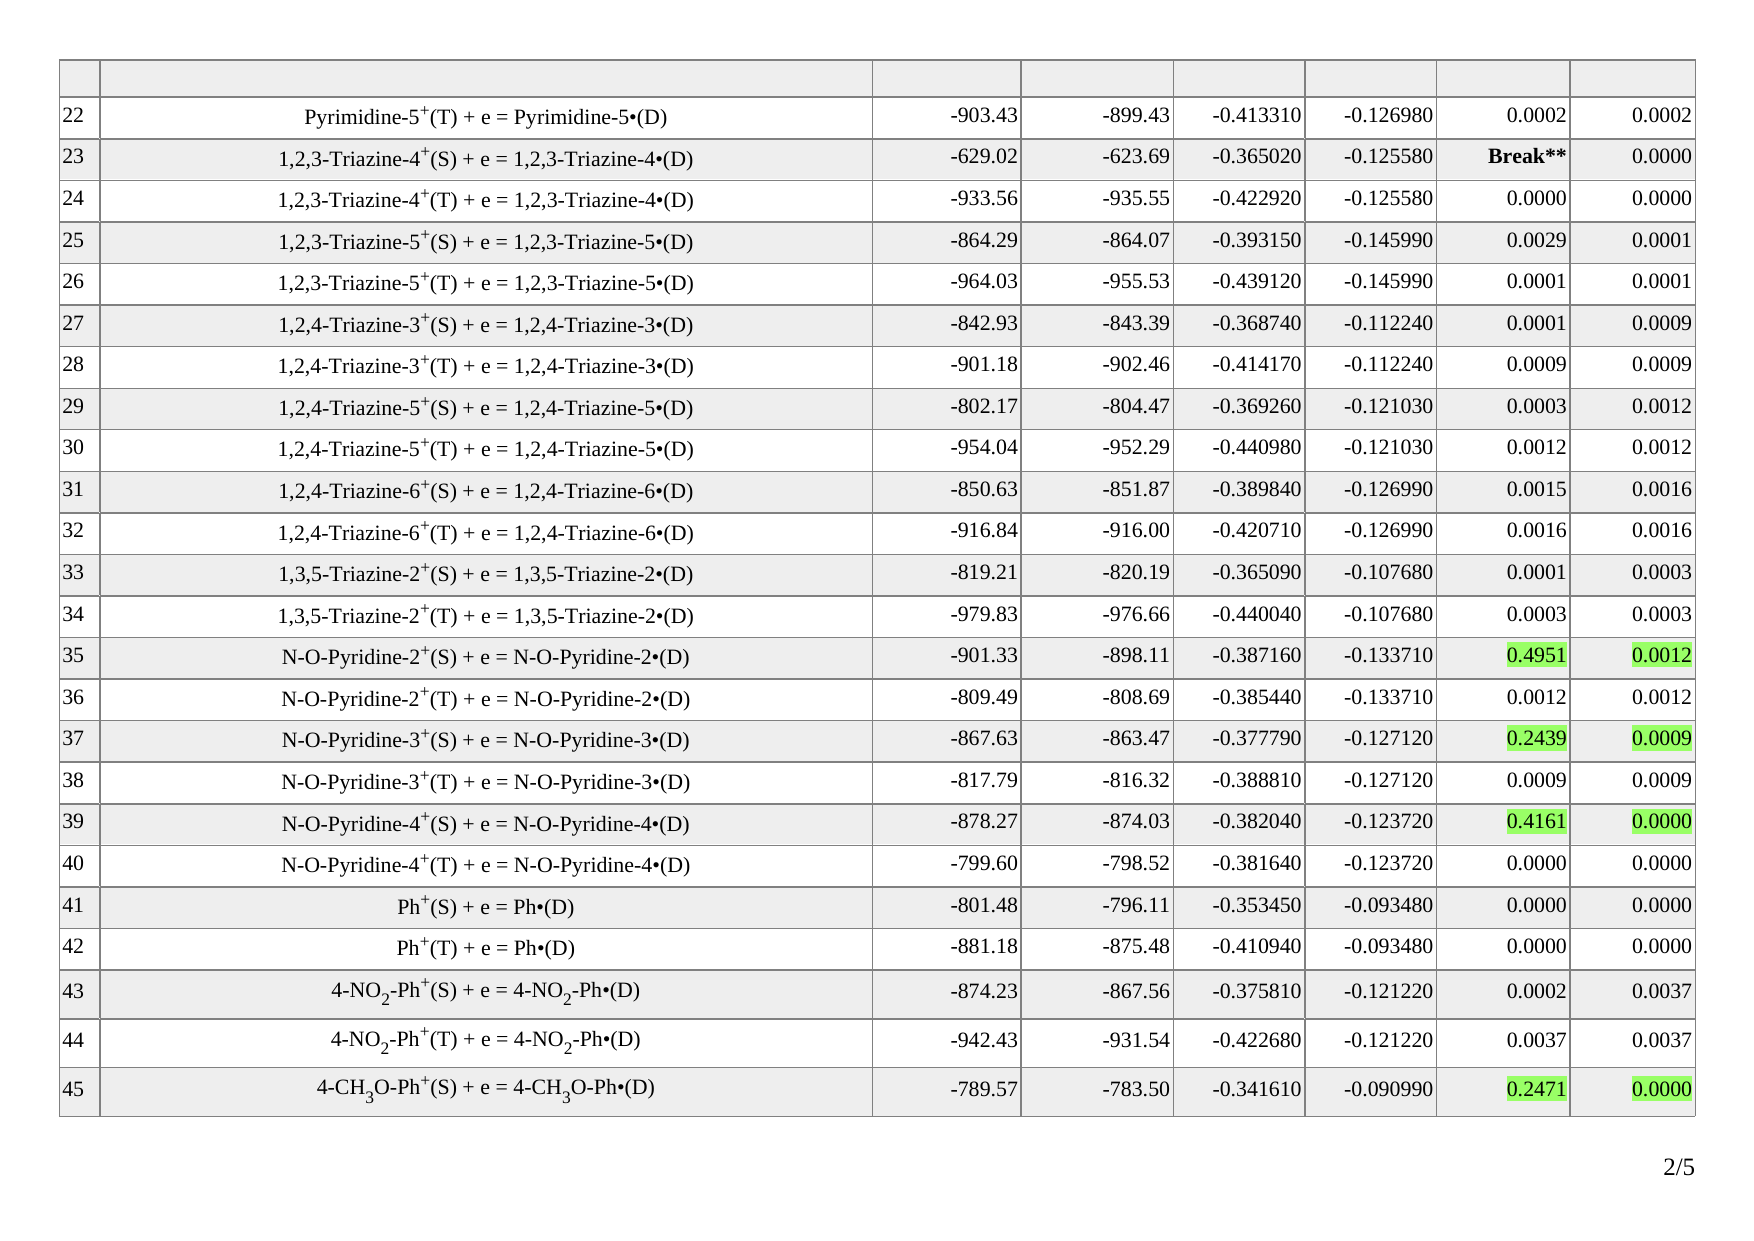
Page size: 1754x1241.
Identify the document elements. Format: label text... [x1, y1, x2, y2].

table_cell -0.107680 [1306, 597, 1436, 637]
table_cell 1,2,3-Triazine-4+(T) + e = 1,2,3-Triazine-4•(D) [101, 181, 872, 221]
table_cell Pyrimidine-5+(T) + e = Pyrimidine-5•(D) [101, 98, 872, 138]
table_cell -0.440040 [1174, 597, 1304, 637]
table_cell 0.0002 [1437, 971, 1569, 1018]
table_cell -0.377790 [1174, 721, 1304, 761]
table_cell 1,2,4-Triazine-3+(S) + e = 1,2,4-Triazine-3•(D) [101, 306, 872, 346]
table_cell -976.66 [1022, 597, 1173, 637]
table_cell -809.49 [873, 680, 1020, 720]
table_cell 4-NO2-Ph+(S) + e = 4-NO2-Ph•(D) [101, 971, 872, 1018]
table_cell -820.19 [1022, 555, 1173, 595]
table_cell 0.0009 [1437, 763, 1569, 803]
table_cell 37 [60, 721, 99, 761]
table_cell 0.0000 [1571, 846, 1695, 886]
table_cell 1,2,3-Triazine-4+(S) + e = 1,2,3-Triazine-4•(D) [101, 140, 872, 179]
table_cell 32 [60, 514, 99, 554]
table_cell -875.48 [1022, 929, 1173, 969]
table_cell 0.0037 [1571, 1020, 1695, 1067]
table_cell -0.414170 [1174, 347, 1304, 387]
table_cell -0.422920 [1174, 181, 1304, 221]
table_cell -0.127120 [1306, 763, 1436, 803]
table_cell -798.52 [1022, 846, 1173, 886]
table_cell -0.365020 [1174, 140, 1304, 179]
table_cell -0.422680 [1174, 1020, 1304, 1067]
table_cell -863.47 [1022, 721, 1173, 761]
table_cell -878.27 [873, 805, 1020, 844]
table_cell -0.393150 [1174, 223, 1304, 263]
table_cell 0.0016 [1437, 514, 1569, 554]
table_cell 0.0000 [1571, 181, 1695, 221]
table_cell 34 [60, 597, 99, 637]
table_cell -0.126980 [1306, 98, 1436, 138]
table_cell -0.093480 [1306, 929, 1436, 969]
table_cell 0.0000 [1437, 888, 1569, 928]
table_cell 0.4161 [1437, 805, 1569, 844]
table_cell -0.121220 [1306, 971, 1436, 1018]
table_cell 0.0012 [1437, 680, 1569, 720]
table_cell 0.0000 [1437, 846, 1569, 886]
table_cell -0.353450 [1174, 888, 1304, 928]
table_cell 0.0000 [1437, 929, 1569, 969]
table_cell -816.32 [1022, 763, 1173, 803]
table_cell 22 [60, 98, 99, 138]
table_cell -623.69 [1022, 140, 1173, 179]
table_cell -796.11 [1022, 888, 1173, 928]
table_cell -0.410940 [1174, 929, 1304, 969]
table_cell 43 [60, 971, 99, 1018]
table_cell -819.21 [873, 555, 1020, 595]
table_cell -0.381640 [1174, 846, 1304, 886]
table_cell -0.090990 [1306, 1068, 1436, 1116]
table_cell 0.0037 [1437, 1020, 1569, 1067]
table_cell 0.2471 [1437, 1068, 1569, 1116]
table_cell 0.0001 [1437, 555, 1569, 595]
table_cell -901.33 [873, 638, 1020, 678]
table_cell 1,2,4-Triazine-3+(T) + e = 1,2,4-Triazine-3•(D) [101, 347, 872, 387]
table_cell 1,2,4-Triazine-5+(S) + e = 1,2,4-Triazine-5•(D) [101, 389, 872, 429]
table_cell 0.0001 [1437, 306, 1569, 346]
table_cell -898.11 [1022, 638, 1173, 678]
table_cell -916.84 [873, 514, 1020, 554]
table_cell 1,2,4-Triazine-6+(T) + e = 1,2,4-Triazine-6•(D) [101, 514, 872, 554]
table_cell N-O-Pyridine-4+(S) + e = N-O-Pyridine-4•(D) [101, 805, 872, 844]
table_cell -842.93 [873, 306, 1020, 346]
table_cell -0.341610 [1174, 1068, 1304, 1116]
table_cell 27 [60, 306, 99, 346]
table_cell -979.83 [873, 597, 1020, 637]
table_cell -801.48 [873, 888, 1020, 928]
table_cell -0.420710 [1174, 514, 1304, 554]
table_cell -864.29 [873, 223, 1020, 263]
table_cell 35 [60, 638, 99, 678]
table_cell -942.43 [873, 1020, 1020, 1067]
table_cell 31 [60, 472, 99, 512]
table_cell 39 [60, 805, 99, 844]
table_cell -933.56 [873, 181, 1020, 221]
table_cell -0.126990 [1306, 472, 1436, 512]
table_cell 4-CH3O-Ph+(S) + e = 4-CH3O-Ph•(D) [101, 1068, 872, 1116]
table_cell -0.145990 [1306, 264, 1436, 304]
table_cell -964.03 [873, 264, 1020, 304]
table_cell 0.0001 [1571, 264, 1695, 304]
table_cell -0.382040 [1174, 805, 1304, 844]
table_cell -955.53 [1022, 264, 1173, 304]
table_cell -850.63 [873, 472, 1020, 512]
table_cell -0.093480 [1306, 888, 1436, 928]
table_cell -0.439120 [1174, 264, 1304, 304]
table_cell -874.03 [1022, 805, 1173, 844]
table_cell -0.388810 [1174, 763, 1304, 803]
table_cell -0.121220 [1306, 1020, 1436, 1067]
table_cell -0.125580 [1306, 181, 1436, 221]
table_cell 40 [60, 846, 99, 886]
table_cell -864.07 [1022, 223, 1173, 263]
table_cell -0.389840 [1174, 472, 1304, 512]
table_cell -629.02 [873, 140, 1020, 179]
table_cell N-O-Pyridine-2+(S) + e = N-O-Pyridine-2•(D) [101, 638, 872, 678]
table_cell 1,2,4-Triazine-5+(T) + e = 1,2,4-Triazine-5•(D) [101, 430, 872, 471]
table_cell 0.0009 [1571, 347, 1695, 387]
table_cell -935.55 [1022, 181, 1173, 221]
table_cell -0.440980 [1174, 430, 1304, 471]
table_cell -0.123720 [1306, 805, 1436, 844]
table_cell -867.56 [1022, 971, 1173, 1018]
table_cell 45 [60, 1068, 99, 1116]
table_cell -0.112240 [1306, 347, 1436, 387]
table_cell -902.46 [1022, 347, 1173, 387]
table_cell -799.60 [873, 846, 1020, 886]
table_cell -874.23 [873, 971, 1020, 1018]
table_cell 42 [60, 929, 99, 969]
table_cell [1571, 61, 1695, 96]
table_cell -0.369260 [1174, 389, 1304, 429]
table_cell -783.50 [1022, 1068, 1173, 1116]
table_cell 0.0037 [1571, 971, 1695, 1018]
table_cell 24 [60, 181, 99, 221]
table_cell N-O-Pyridine-2+(T) + e = N-O-Pyridine-2•(D) [101, 680, 872, 720]
table_cell -0.375810 [1174, 971, 1304, 1018]
table_cell 0.0009 [1437, 347, 1569, 387]
table_cell 4-NO2-Ph+(T) + e = 4-NO2-Ph•(D) [101, 1020, 872, 1067]
table_cell 0.0012 [1571, 430, 1695, 471]
table_cell 0.0000 [1571, 140, 1695, 179]
table_cell [1174, 61, 1304, 96]
table_cell -881.18 [873, 929, 1020, 969]
table_cell 0.0001 [1437, 264, 1569, 304]
table_cell 0.0003 [1437, 597, 1569, 637]
table_cell 23 [60, 140, 99, 179]
table_cell 0.0029 [1437, 223, 1569, 263]
table_cell 0.0000 [1571, 1068, 1695, 1116]
table_cell 0.0001 [1571, 223, 1695, 263]
table_cell [101, 61, 872, 96]
table_cell -0.145990 [1306, 223, 1436, 263]
table_cell 1,3,5-Triazine-2+(S) + e = 1,3,5-Triazine-2•(D) [101, 555, 872, 595]
table_cell 0.0016 [1571, 472, 1695, 512]
table_cell -0.107680 [1306, 555, 1436, 595]
table_cell 1,3,5-Triazine-2+(T) + e = 1,3,5-Triazine-2•(D) [101, 597, 872, 637]
table_cell -0.387160 [1174, 638, 1304, 678]
table_cell 0.0012 [1571, 680, 1695, 720]
table_cell 0.0000 [1437, 181, 1569, 221]
table_cell [1437, 61, 1569, 96]
table_cell N-O-Pyridine-4+(T) + e = N-O-Pyridine-4•(D) [101, 846, 872, 886]
table_cell -0.413310 [1174, 98, 1304, 138]
table_cell [1022, 61, 1173, 96]
table_cell 0.0012 [1571, 638, 1695, 678]
table_cell 29 [60, 389, 99, 429]
table_cell -808.69 [1022, 680, 1173, 720]
table_cell -843.39 [1022, 306, 1173, 346]
table_cell -931.54 [1022, 1020, 1173, 1067]
table_cell 0.0000 [1571, 929, 1695, 969]
table_cell Ph+(T) + e = Ph•(D) [101, 929, 872, 969]
table_cell 0.0015 [1437, 472, 1569, 512]
table_cell 0.2439 [1437, 721, 1569, 761]
table_cell -817.79 [873, 763, 1020, 803]
table_cell 44 [60, 1020, 99, 1067]
table_cell -789.57 [873, 1068, 1020, 1116]
table_cell -0.133710 [1306, 638, 1436, 678]
table_cell -954.04 [873, 430, 1020, 471]
table_cell -867.63 [873, 721, 1020, 761]
table_cell 28 [60, 347, 99, 387]
table_cell -0.368740 [1174, 306, 1304, 346]
table_cell 38 [60, 763, 99, 803]
table_cell -0.385440 [1174, 680, 1304, 720]
table_cell -899.43 [1022, 98, 1173, 138]
table_cell -0.126990 [1306, 514, 1436, 554]
table_cell -952.29 [1022, 430, 1173, 471]
table_cell 0.0002 [1437, 98, 1569, 138]
table_cell 26 [60, 264, 99, 304]
table_cell -0.127120 [1306, 721, 1436, 761]
table_cell N-O-Pyridine-3+(S) + e = N-O-Pyridine-3•(D) [101, 721, 872, 761]
table_cell 1,2,3-Triazine-5+(S) + e = 1,2,3-Triazine-5•(D) [101, 223, 872, 263]
table_cell 0.0016 [1571, 514, 1695, 554]
table_cell 0.0009 [1571, 763, 1695, 803]
table_cell -916.00 [1022, 514, 1173, 554]
table_cell [60, 61, 99, 96]
table_cell 0.0012 [1437, 430, 1569, 471]
table_cell 1,2,4-Triazine-6+(S) + e = 1,2,4-Triazine-6•(D) [101, 472, 872, 512]
table_cell 25 [60, 223, 99, 263]
table_cell 1,2,3-Triazine-5+(T) + e = 1,2,3-Triazine-5•(D) [101, 264, 872, 304]
table_cell 41 [60, 888, 99, 928]
table_cell -802.17 [873, 389, 1020, 429]
table_cell 0.0003 [1571, 597, 1695, 637]
table_cell N-O-Pyridine-3+(T) + e = N-O-Pyridine-3•(D) [101, 763, 872, 803]
table_cell 0.0003 [1571, 555, 1695, 595]
table_cell 0.4951 [1437, 638, 1569, 678]
table_cell 36 [60, 680, 99, 720]
table_cell 0.0003 [1437, 389, 1569, 429]
table_cell 0.0000 [1571, 888, 1695, 928]
table_cell 33 [60, 555, 99, 595]
table_cell 30 [60, 430, 99, 471]
table_cell Break** [1437, 140, 1569, 179]
table_cell [873, 61, 1020, 96]
table_cell -903.43 [873, 98, 1020, 138]
table_cell -0.121030 [1306, 430, 1436, 471]
table_cell -0.365090 [1174, 555, 1304, 595]
table_cell 0.0009 [1571, 721, 1695, 761]
table_cell -0.133710 [1306, 680, 1436, 720]
table_cell -804.47 [1022, 389, 1173, 429]
table_cell Ph+(S) + e = Ph•(D) [101, 888, 872, 928]
table_cell -0.123720 [1306, 846, 1436, 886]
table_cell 0.0009 [1571, 306, 1695, 346]
table_cell -0.121030 [1306, 389, 1436, 429]
table_cell -0.112240 [1306, 306, 1436, 346]
table_cell 0.0002 [1571, 98, 1695, 138]
table_cell 0.0000 [1571, 805, 1695, 844]
table_cell -0.125580 [1306, 140, 1436, 179]
table_cell [1306, 61, 1436, 96]
table_cell -851.87 [1022, 472, 1173, 512]
table_cell 0.0012 [1571, 389, 1695, 429]
table_cell -901.18 [873, 347, 1020, 387]
